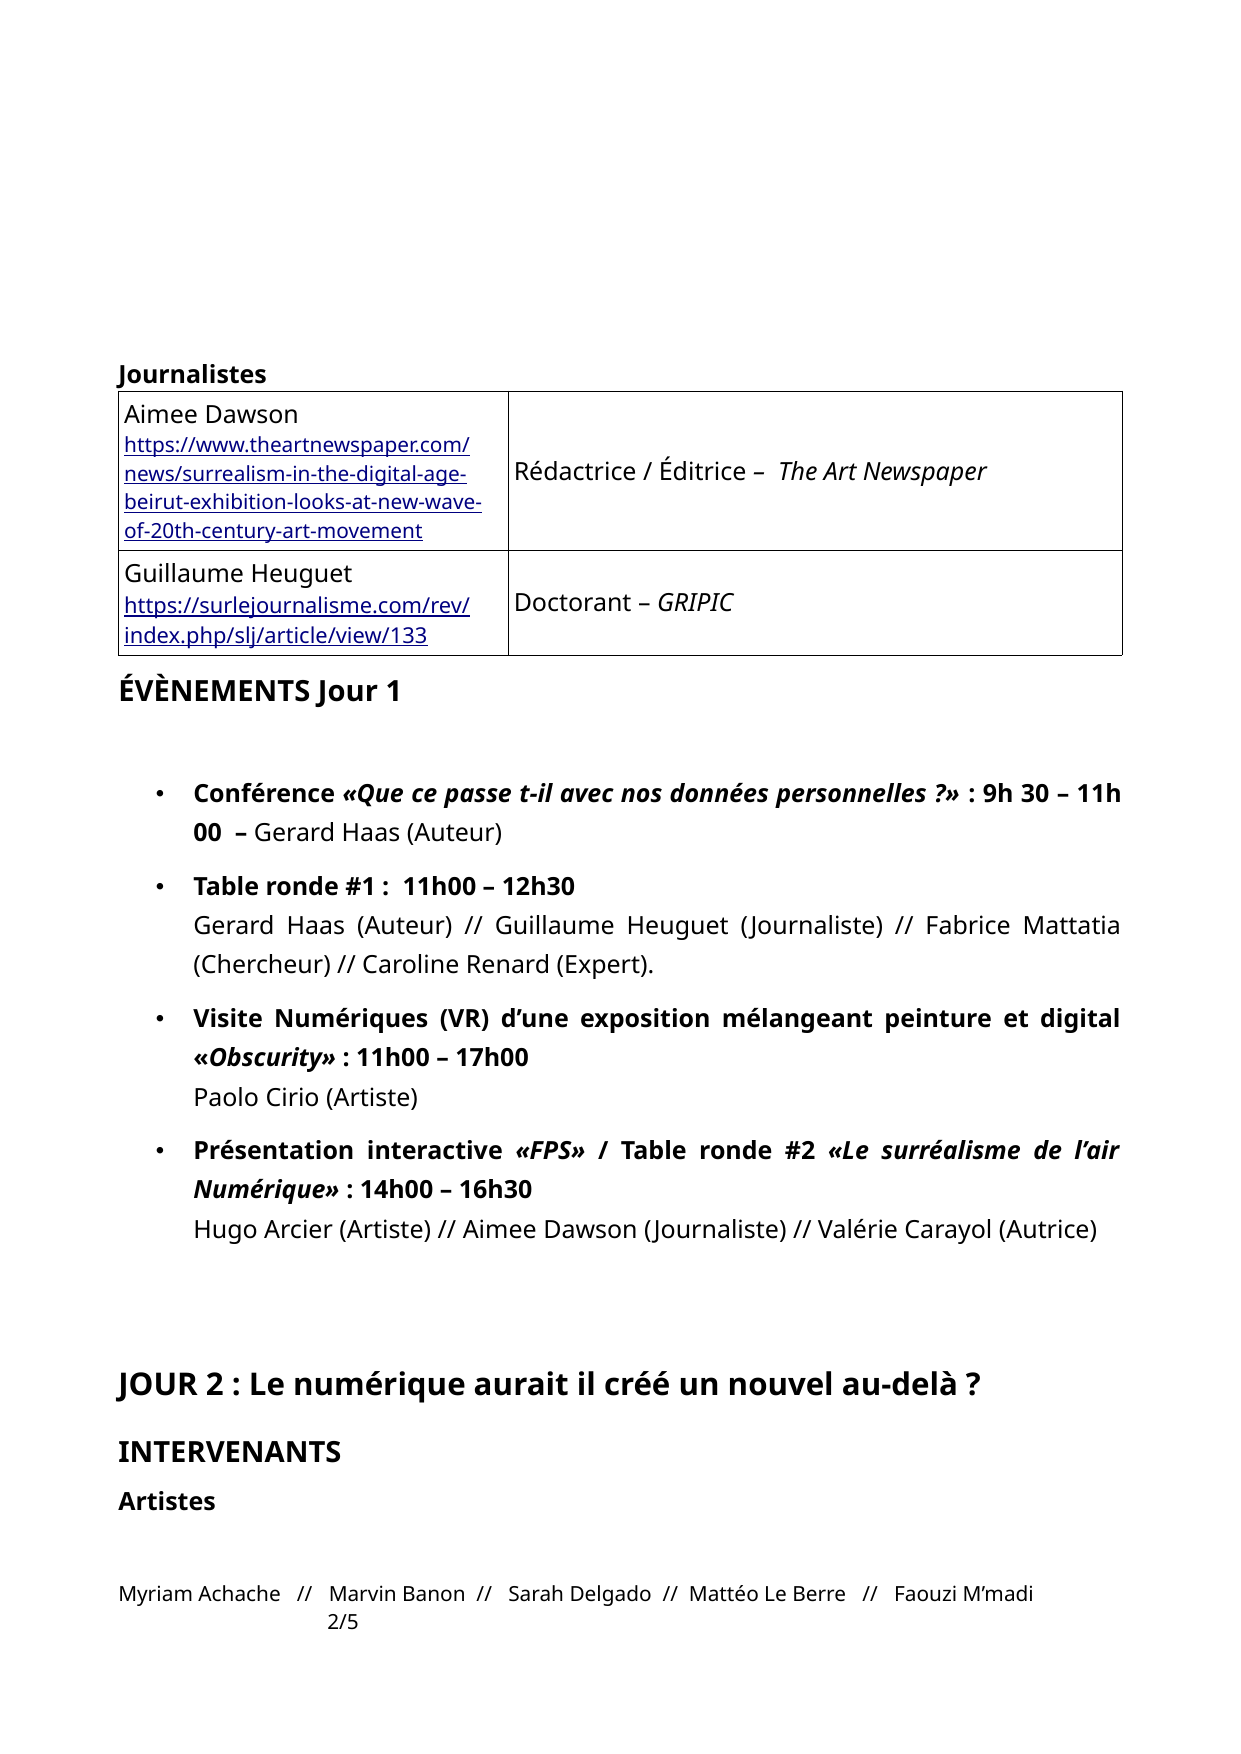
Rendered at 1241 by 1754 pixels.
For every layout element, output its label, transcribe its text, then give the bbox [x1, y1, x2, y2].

subtitle INTERVENANTS [118, 1431, 1122, 1471]
table_cell Doctorant – GRIPIC [509, 551, 1122, 655]
list Conférence «Que ce passe t-il avec nos données personnelles ?» : 9h 30 – 11h 00 – Gerard Haas (Auteur) [156, 776, 1122, 849]
list Présentation interactive «FPS» / Table ronde #2 «Le surréalisme de l’air Numérique» : 14h00 – 16h30 Hugo Arcier (Artiste) // Aimee Dawson (Journaliste) // Valérie Carayol (Autrice) [156, 1133, 1122, 1245]
subtitle JOUR 2 : Le numérique aurait il créé un nouvel au-delà ? [118, 1362, 1122, 1404]
table_header Rédactrice / Éditrice – The Art Newspaper [509, 392, 1122, 550]
text Journalistes [118, 357, 1122, 391]
table_cell Guillaume Heuguet https://surlejournalisme.com/rev/index.php/slj/article/view/133 [119, 551, 508, 655]
subtitle ÉVÈNEMENTS Jour 1 [118, 670, 1122, 709]
text Artistes [118, 1484, 1122, 1518]
list Table ronde #1 : 11h00 – 12h30 Gerard Haas (Auteur) // Guillaume Heuguet (Journaliste) // Fabrice Mattatia (Chercheur) // Caroline Renard (Expert). [156, 869, 1122, 981]
table_header Aimee Dawson https://www.theartnewspaper.com/news/surrealism-in-the-digital-age-beirut-exhibition-looks-at-new-wave-of-20th-century-art-movement [119, 392, 508, 550]
list Visite Numériques (VR) d’une exposition mélangeant peinture et digital «Obscurity» : 11h00 – 17h00 Paolo Cirio (Artiste) [156, 1001, 1122, 1113]
